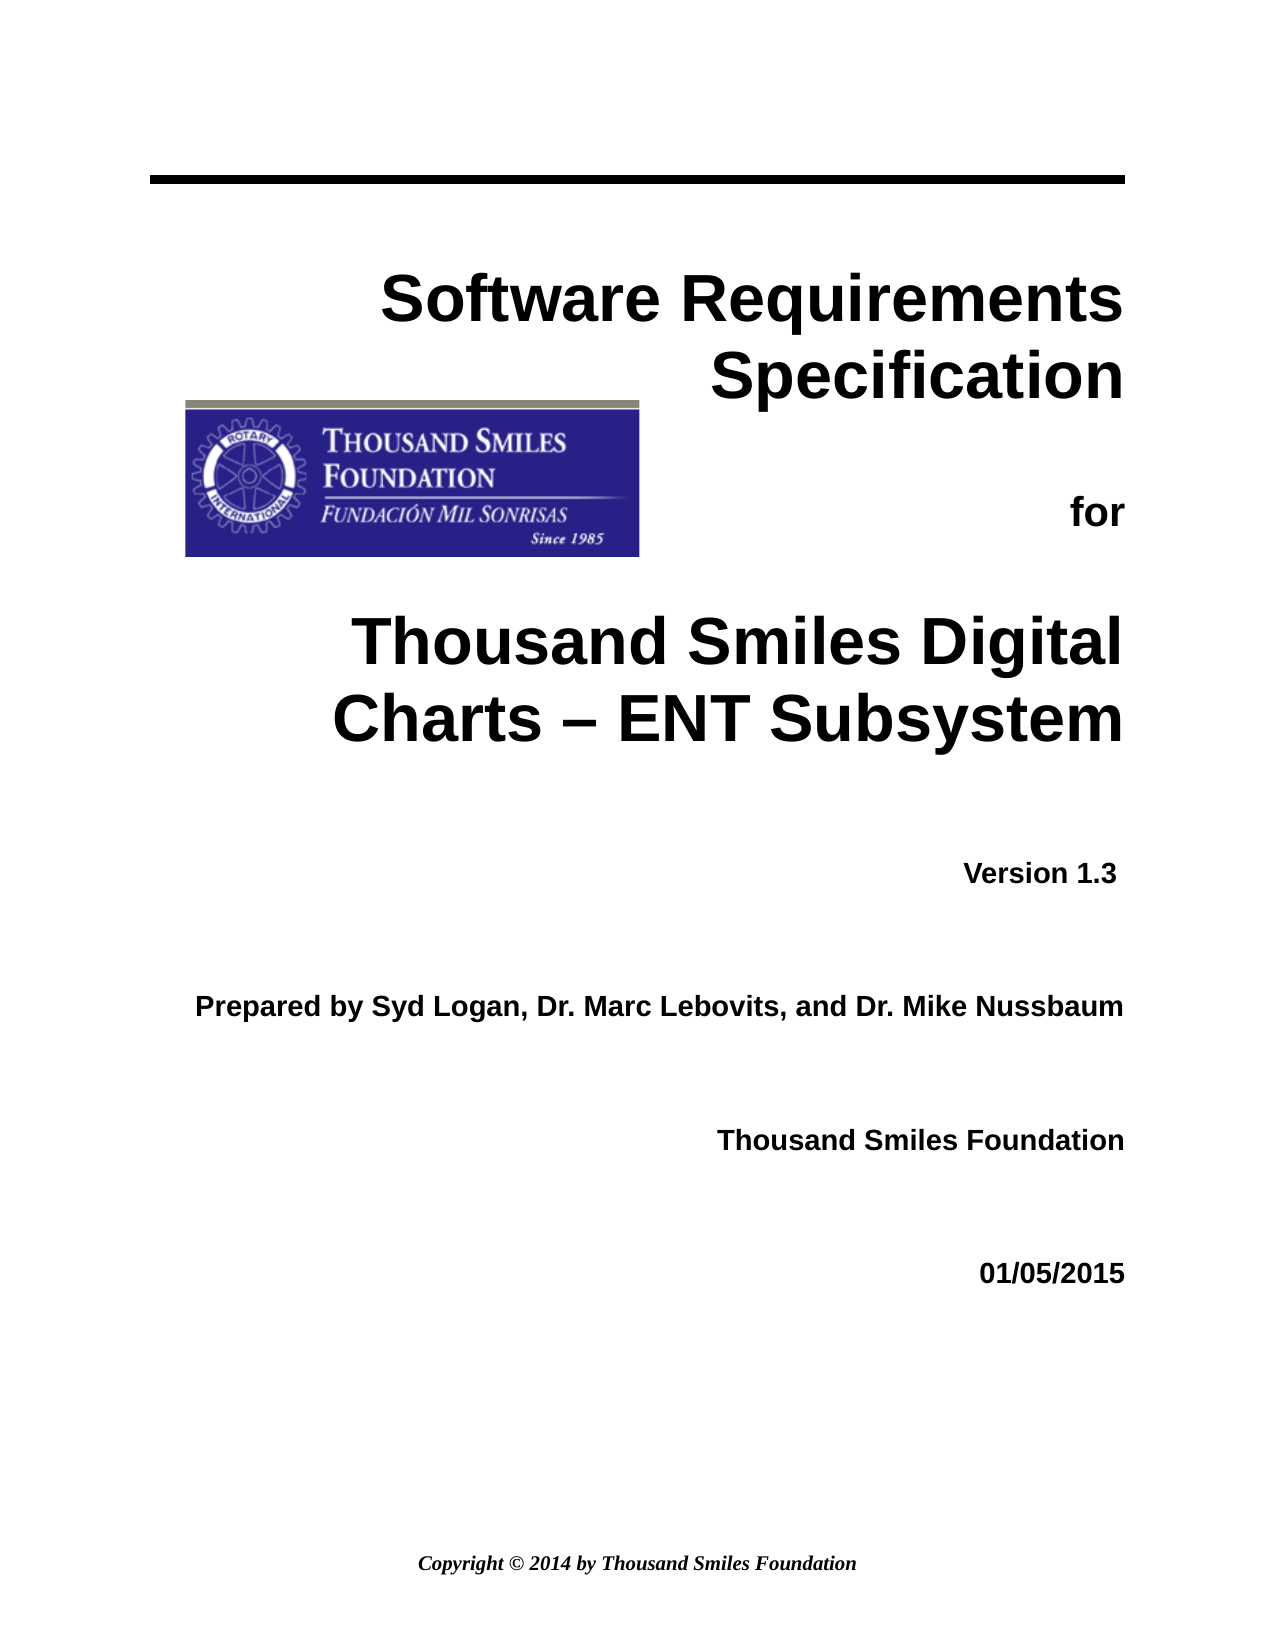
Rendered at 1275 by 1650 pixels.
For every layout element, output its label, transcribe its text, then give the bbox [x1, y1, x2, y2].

subtitle Thousand Smiles Digital Charts – ENT Subsystem [150, 602, 1125, 756]
subtitle for [640, 488, 1125, 536]
subtitle [150, 488, 185, 536]
text Version 1.3 [150, 856, 1125, 889]
subtitle Software Requirements Specification [150, 259, 1125, 413]
picture [185, 400, 640, 557]
text 01/05/2015 [150, 1256, 1125, 1290]
text Prepared by Syd Logan, Dr. Marc Lebovits, and Dr. Mike Nussbaum [150, 989, 1125, 1023]
text Thousand Smiles Foundation [150, 1123, 1125, 1156]
